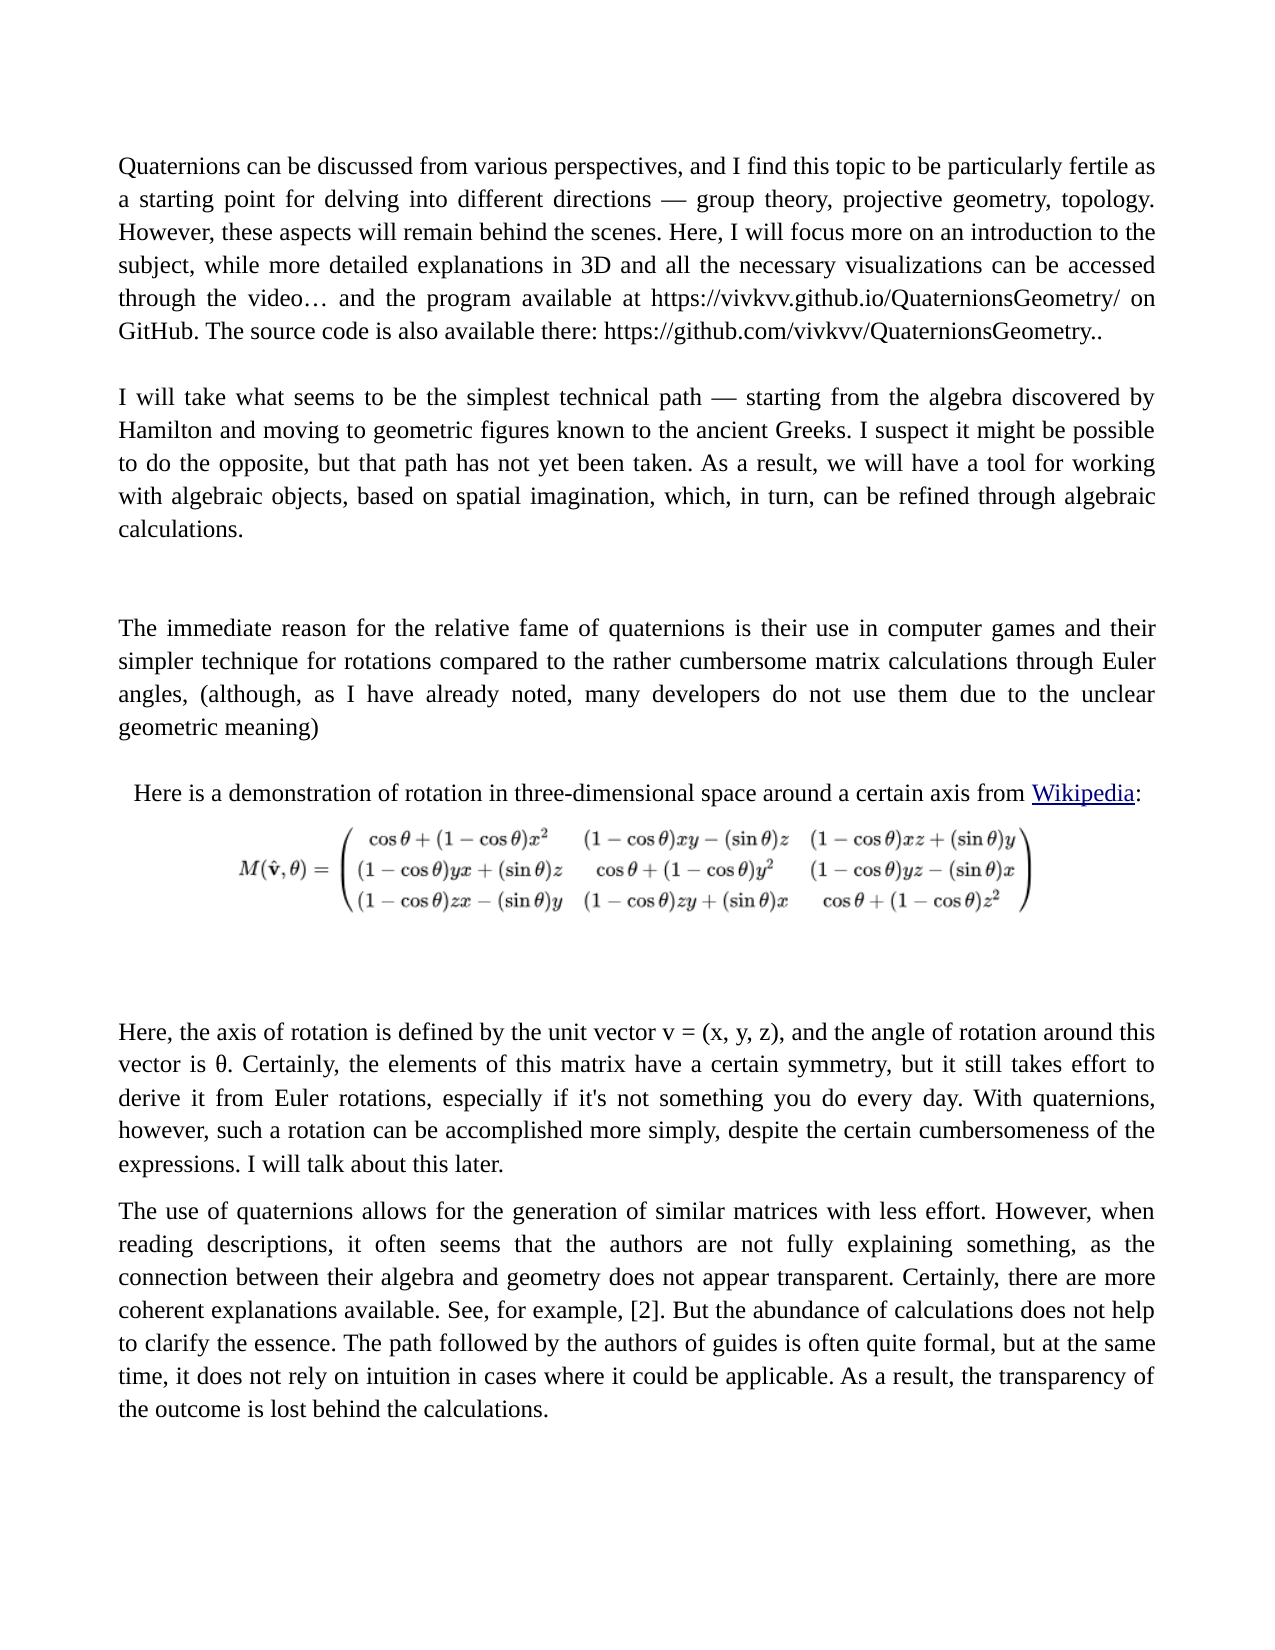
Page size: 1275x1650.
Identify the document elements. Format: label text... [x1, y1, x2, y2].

text Here is a demonstration of rotation in three-dimensional space around a certain axis from Wikipedia: [118, 746, 1157, 807]
text I will take what seems to be the simplest technical path — starting from the algebra discovered by Hamilton and moving to geometric figures known to the ancient Greeks. I suspect it might be possible to do the opposite, but that path has not yet been taken. As a result, we will have a tool for working with algebraic objects, based on spatial imagination, which, in turn, can be refined through algebraic calculations. [118, 382, 1157, 543]
picture [238, 826, 1037, 914]
text Quaternions can be discussed from various perspectives, and I find this topic to be particularly fertile as a starting point for delving into different directions — group theory, projective geometry, topology. However, these aspects will remain behind the scenes. Here, I will focus more on an introduction to the subject, while more detailed explanations in 3D and all the necessary visualizations can be accessed through the video… and the program available at https://vivkvv.github.io/QuaternionsGeometry/ on GitHub. The source code is also available there: https://github.com/vivkvv/QuaternionsGeometry.. [118, 151, 1157, 345]
text Here, the axis of rotation is defined by the unit vector v = (x, y, z), and the angle of rotation around this vector is θ. Certainly, the elements of this matrix have a certain symmetry, but it still takes effort to derive it from Euler rotations, especially if it's not something you do every day. With quaternions, however, such a rotation can be accomplished more simply, despite the certain cumbersomeness of the expressions. I will talk about this later. [118, 1017, 1157, 1177]
text The use of quaternions allows for the generation of similar matrices with less effort. However, when reading descriptions, it often seems that the authors are not fully explaining something, as the connection between their algebra and geometry does not appear transparent. Certainly, there are more coherent explanations available. See, for example, [2]. But the abundance of calculations does not help to clarify the essence. The path followed by the authors of guides is often quite formal, but at the same time, it does not rely on intuition in cases where it could be applicable. As a result, the transparency of the outcome is lost behind the calculations. [118, 1196, 1157, 1423]
text The immediate reason for the relative fame of quaternions is their use in computer games and their simpler technique for rotations compared to the rather cumbersome matrix calculations through Euler angles, (although, as I have already noted, many developers do not use them due to the unclear geometric meaning) [118, 613, 1157, 741]
